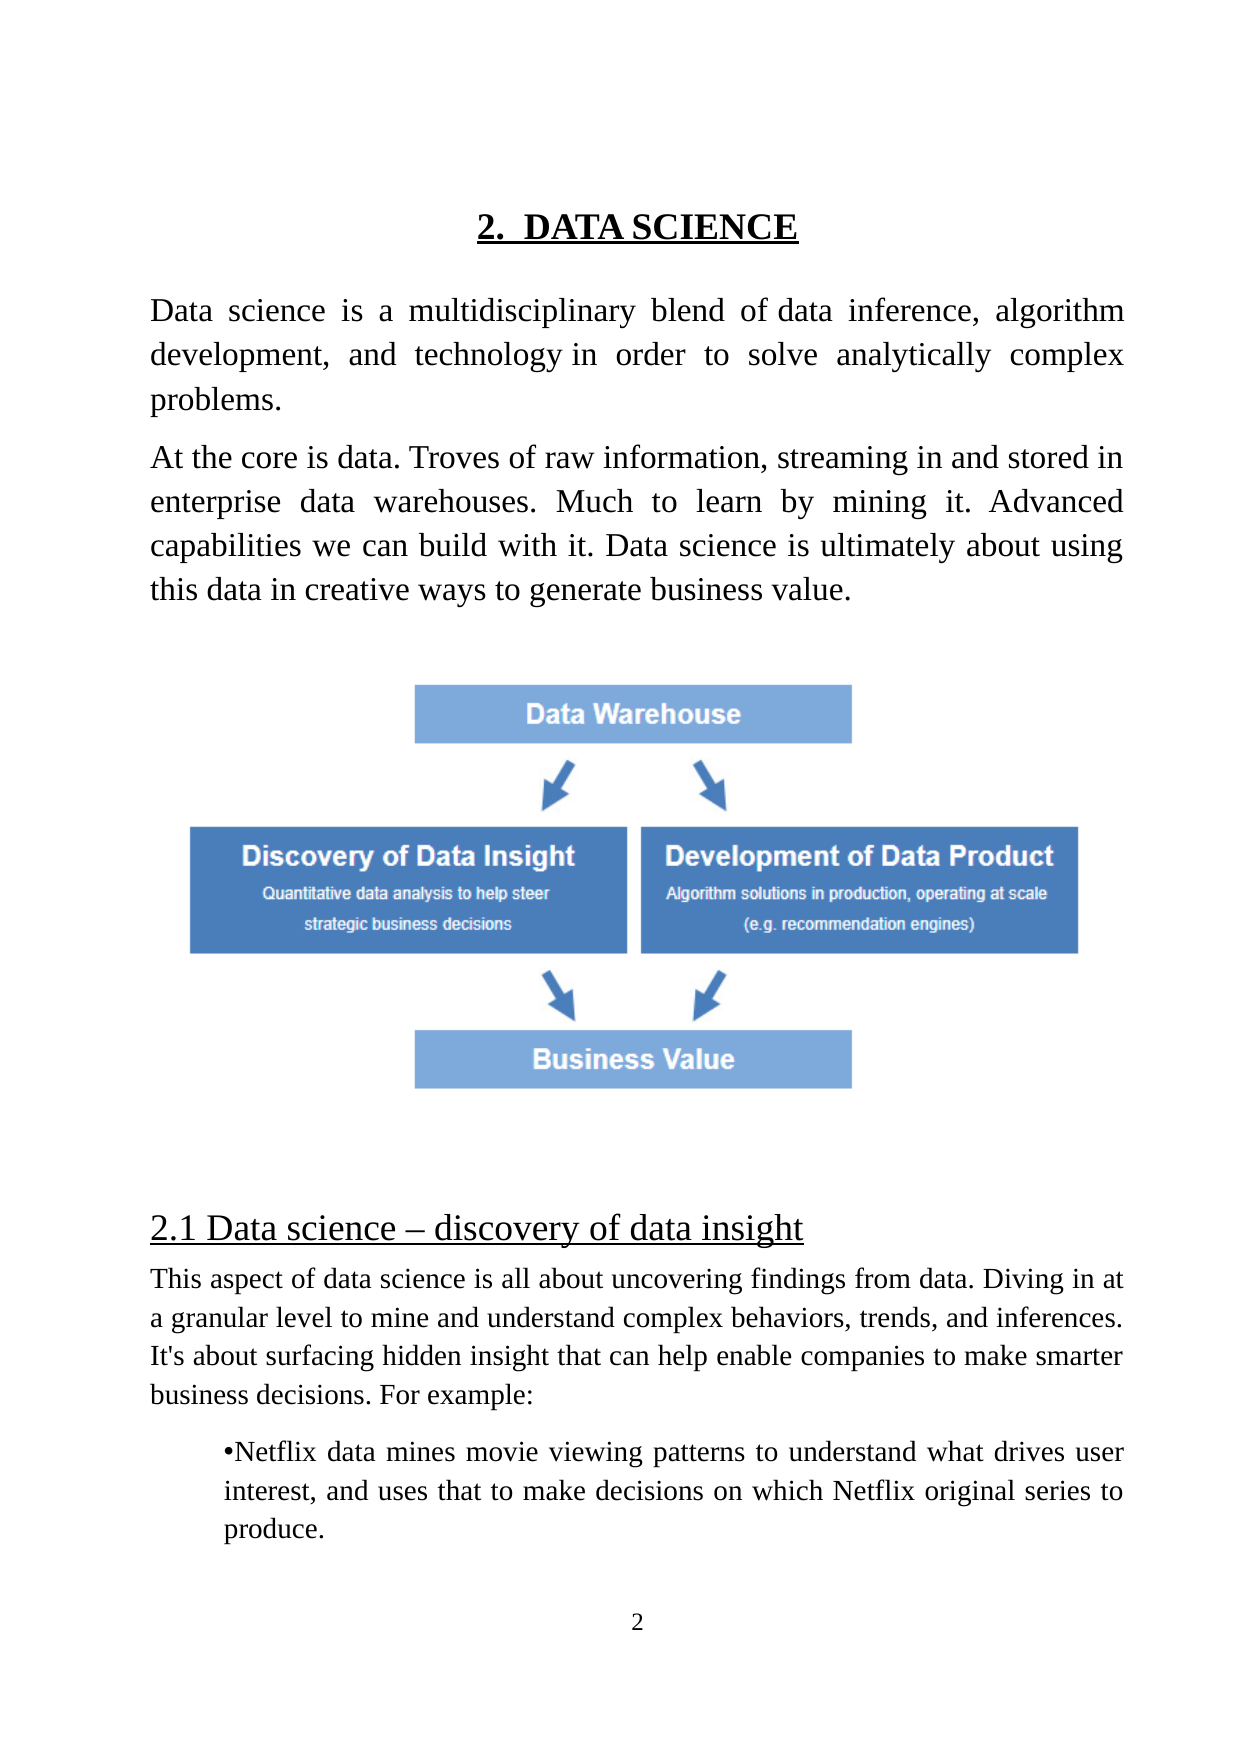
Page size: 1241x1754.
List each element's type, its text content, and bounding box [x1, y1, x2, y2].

list Netflix data mines movie viewing patterns to understand what drives user interest, and uses that to make decisions on which Netflix original series to produce. [150, 1434, 1125, 1545]
text At the core is data. Troves of raw information, streaming in and stored in enterprise data warehouses. Much to learn by mining it. Advanced capabilities we can build with it. Data science is ultimately about using this data in creative ways to generate business value. [150, 437, 1125, 608]
subtitle 2.1 Data science – discovery of data insight [150, 1206, 1125, 1249]
text 2. DATA SCIENCE [150, 204, 1125, 247]
text This aspect of data science is all about uncovering findings from data. Diving in at a granular level to mine and understand complex behaviors, trends, and inferences. It's about surfacing hidden insight that can help enable companies to make smarter business decisions. For example: [150, 1261, 1125, 1411]
text Data science is a multidisciplinary blend of data inference, algorithm development, and technology in order to solve analytically complex problems. [150, 291, 1125, 417]
picture [150, 668, 1113, 1111]
